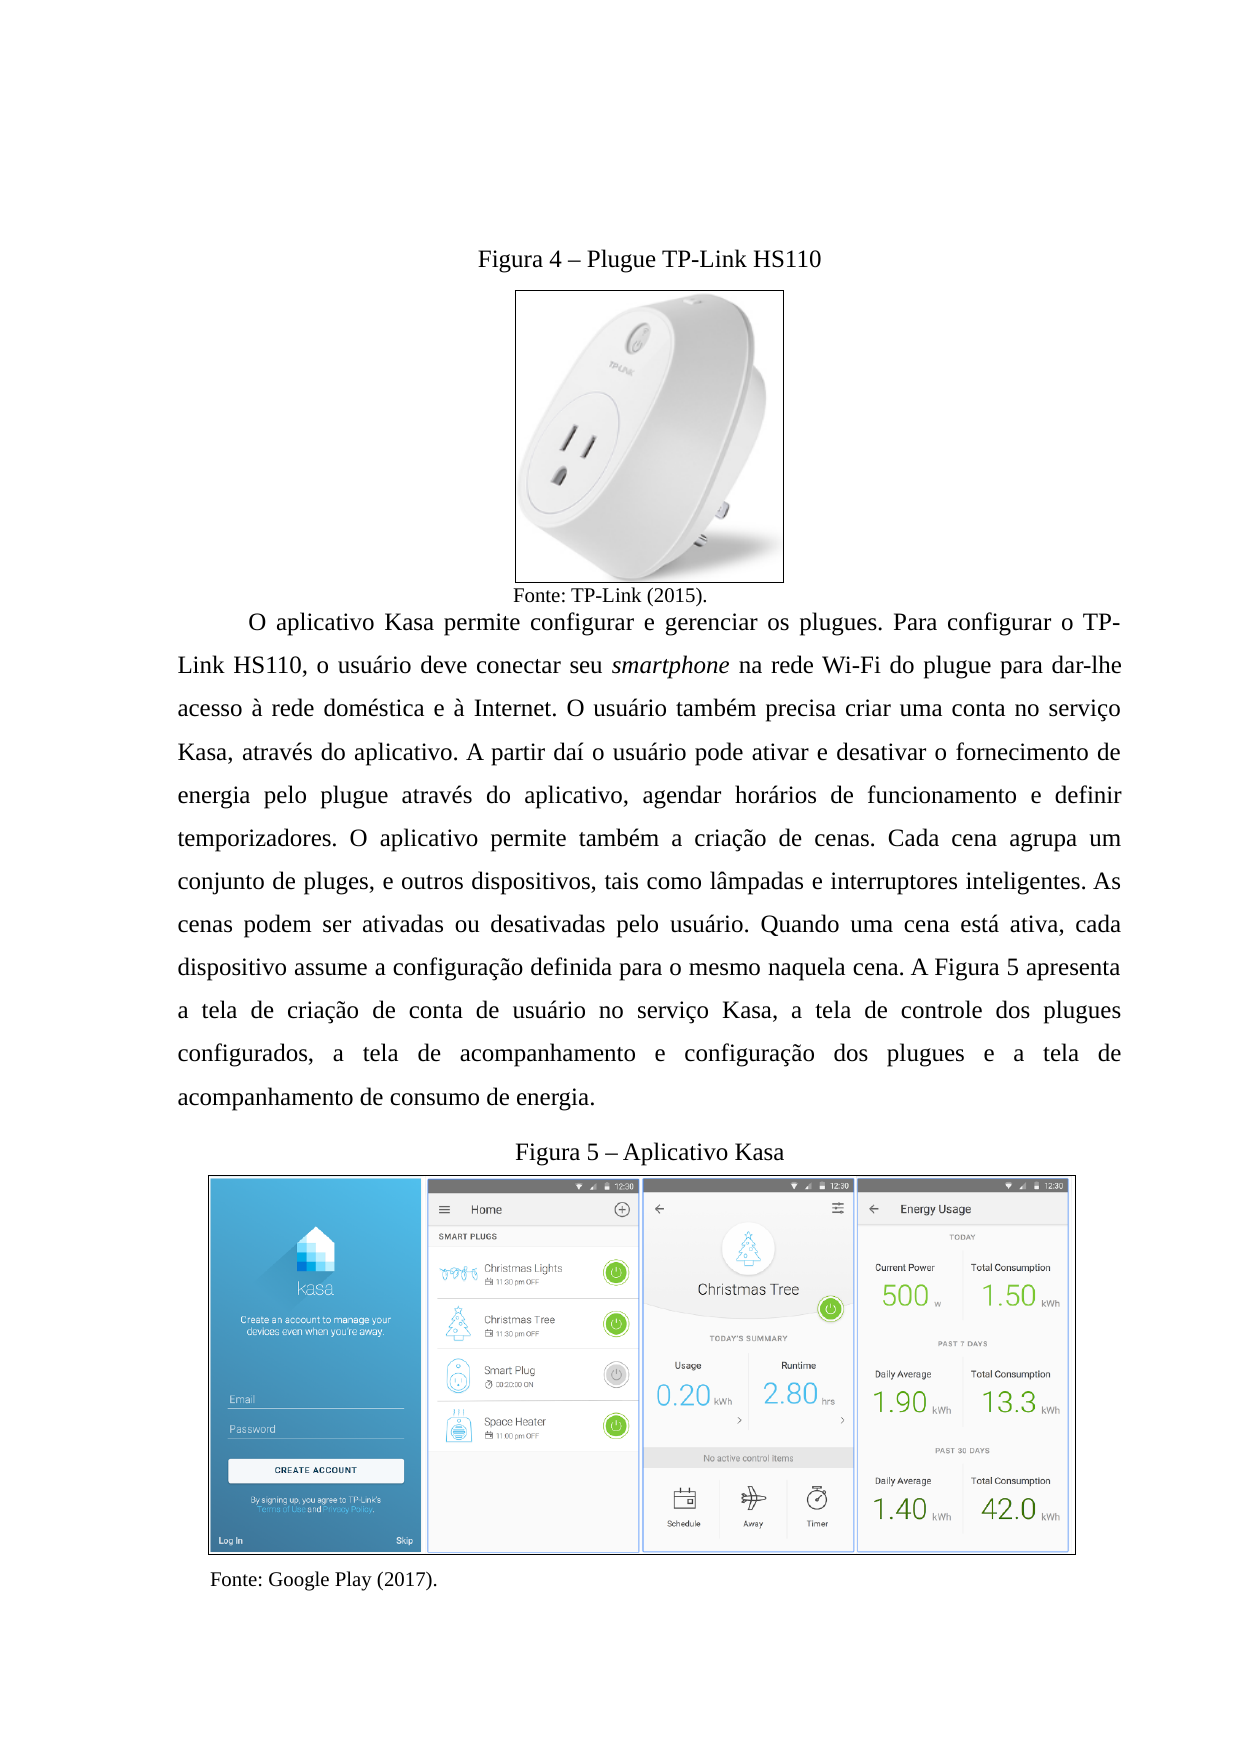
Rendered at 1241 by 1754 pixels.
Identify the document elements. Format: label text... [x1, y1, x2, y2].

text Figura 5 – Aplicativo Kasa [177, 1137, 1122, 1166]
text Fonte: Google Play (2017). [210, 1193, 1122, 1591]
text Figura 4 – Plugue TP-Link HS110 [177, 244, 1122, 273]
text O aplicativo Kasa permite configurar e gerenciar os plugues. Para configurar o TP-Link HS110, o usuário deve conectar seu smartphone na rede Wi-Fi do plugue para dar-lhe acesso à rede doméstica e à Internet. O usuário também precisa criar uma conta no serviço Kasa, através do aplicativo. A partir daí o usuário pode ativar e desativar o fornecimento de energia pelo plugue através do aplicativo, agendar horários de funcionamento e definir temporizadores. O aplicativo permite também a criação de cenas. Cada cena agrupa um conjunto de pluges, e outros dispositivos, tais como lâmpadas e interruptores inteligentes. As cenas podem ser ativadas ou desativadas pelo usuário. Quando uma cena está ativa, cada dispositivo assume a configuração definida para o mesmo naquela cena. A Figura 5 apresenta a tela de criação de conta de usuário no serviço Kasa, a tela de controle dos plugues configurados, a tela de acompanhamento e configuração dos plugues e a tela de acompanhamento de consumo de energia. [177, 607, 1122, 1110]
text Fonte: TP-Link (2015). [513, 294, 1122, 607]
